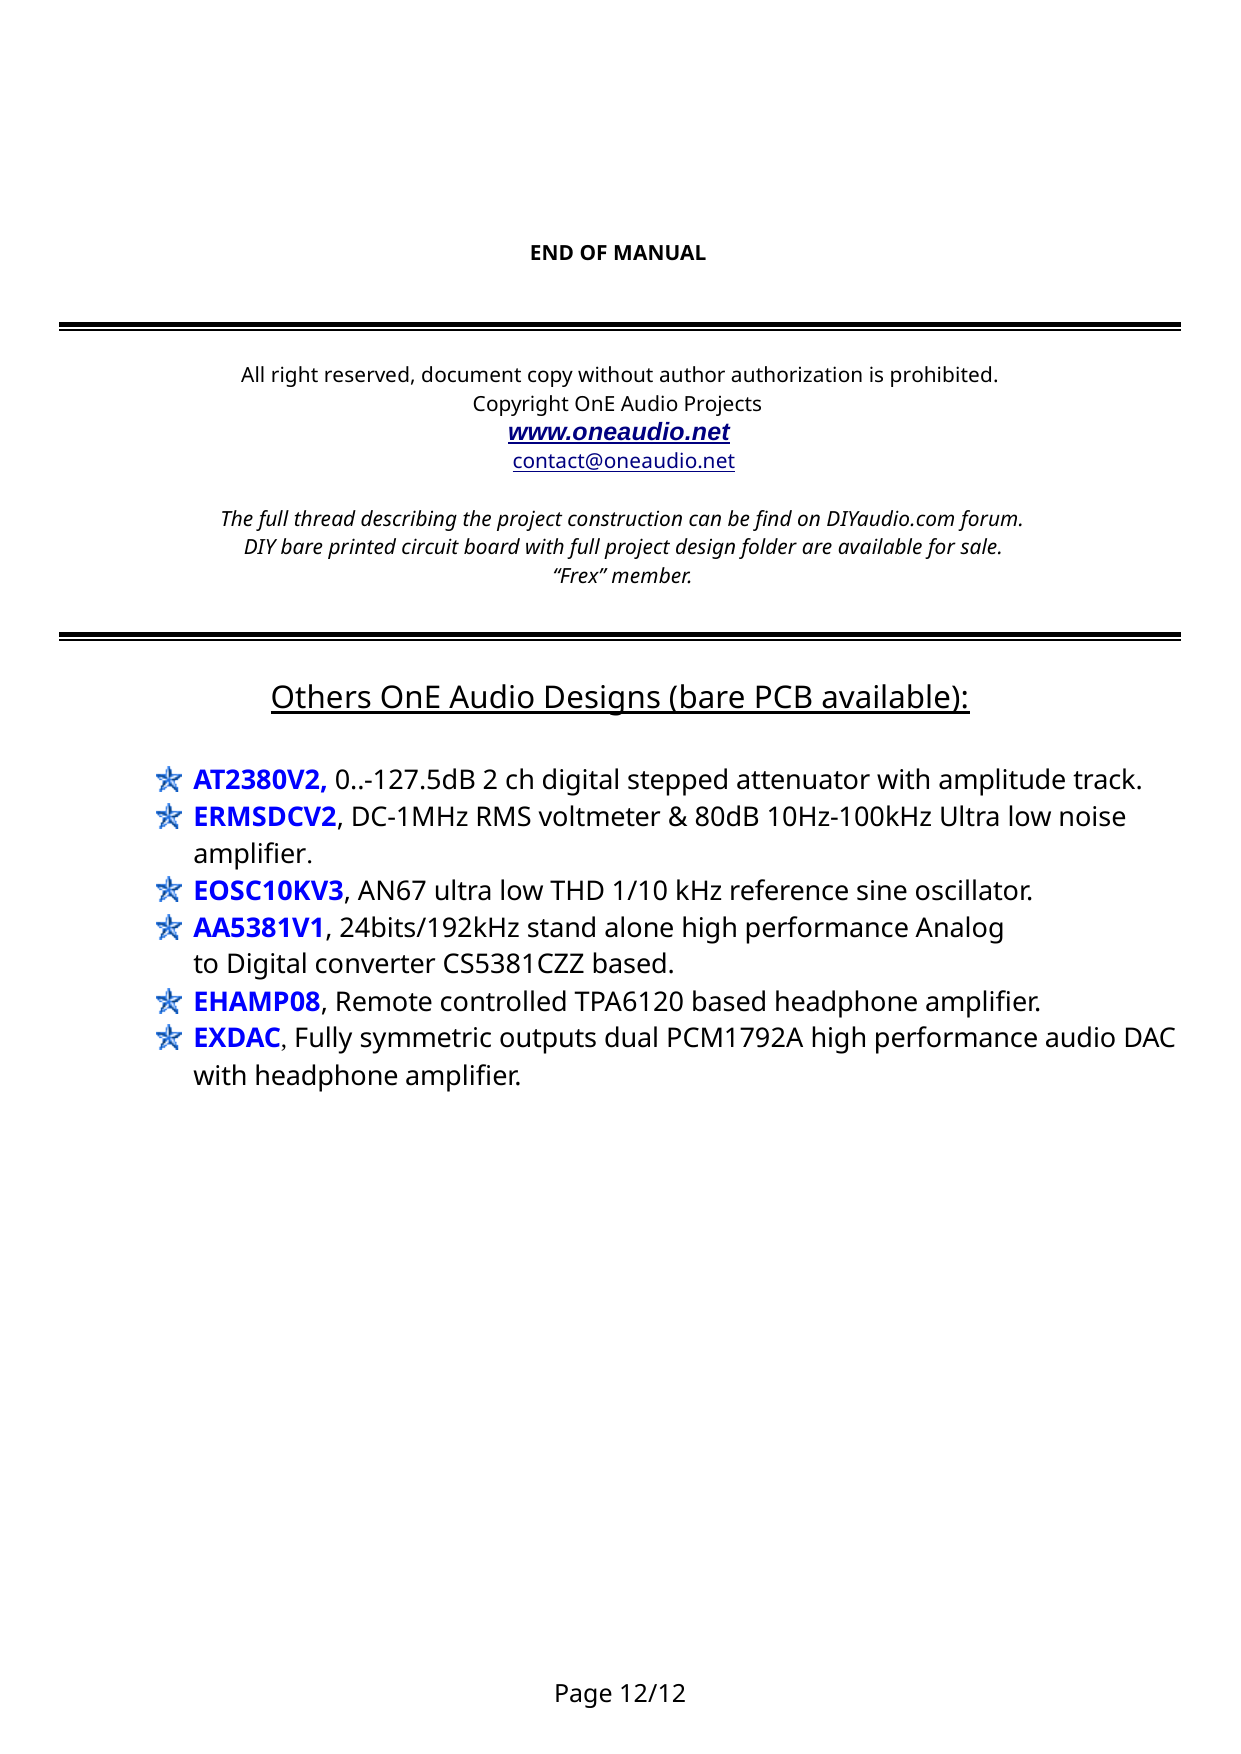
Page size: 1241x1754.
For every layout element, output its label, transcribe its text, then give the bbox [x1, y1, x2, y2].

picture [156, 803, 182, 829]
text DIY bare printed circuit board with full project design folder are available for sale. “Frex” member. [59, 532, 1188, 589]
text contact@oneaudio.net The full thread describing the project construction can be find on DIYaudio.com forum. [59, 446, 1188, 532]
picture [156, 1024, 182, 1050]
list to Digital converter CS5381CZZ based. [156, 945, 1181, 982]
picture [156, 914, 182, 940]
text END OF MANUAL [59, 238, 1177, 267]
list AA5381V1, 24bits/192kHz stand alone high performance Analog [156, 908, 1181, 945]
text All right reserved, document copy without author authorization is prohibited. [59, 360, 1181, 389]
picture [156, 988, 182, 1014]
text Copyright OnE Audio Projects www.oneaudio.net [59, 389, 1181, 446]
list EHAMP08, Remote controlled TPA6120 based headphone amplifier. [156, 982, 1181, 1019]
list AT2380V2, 0..-127.5dB 2 ch digital stepped attenuator with amplitude track. [156, 760, 1181, 797]
picture [156, 766, 182, 792]
list EXDAC, Fully symmetric outputs dual PCM1792A high performance audio DAC with headphone amplifier. [156, 1019, 1181, 1093]
list EOSC10KV3, AN67 ultra low THD 1/10 kHz reference sine oscillator. [156, 871, 1181, 908]
list ERMSDCV2, DC-1MHz RMS voltmeter & 80dB 10Hz-100kHz Ultra low noise amplifier. [156, 797, 1181, 871]
picture [156, 876, 182, 902]
text Others OnE Audio Designs (bare PCB available): [59, 675, 1181, 718]
